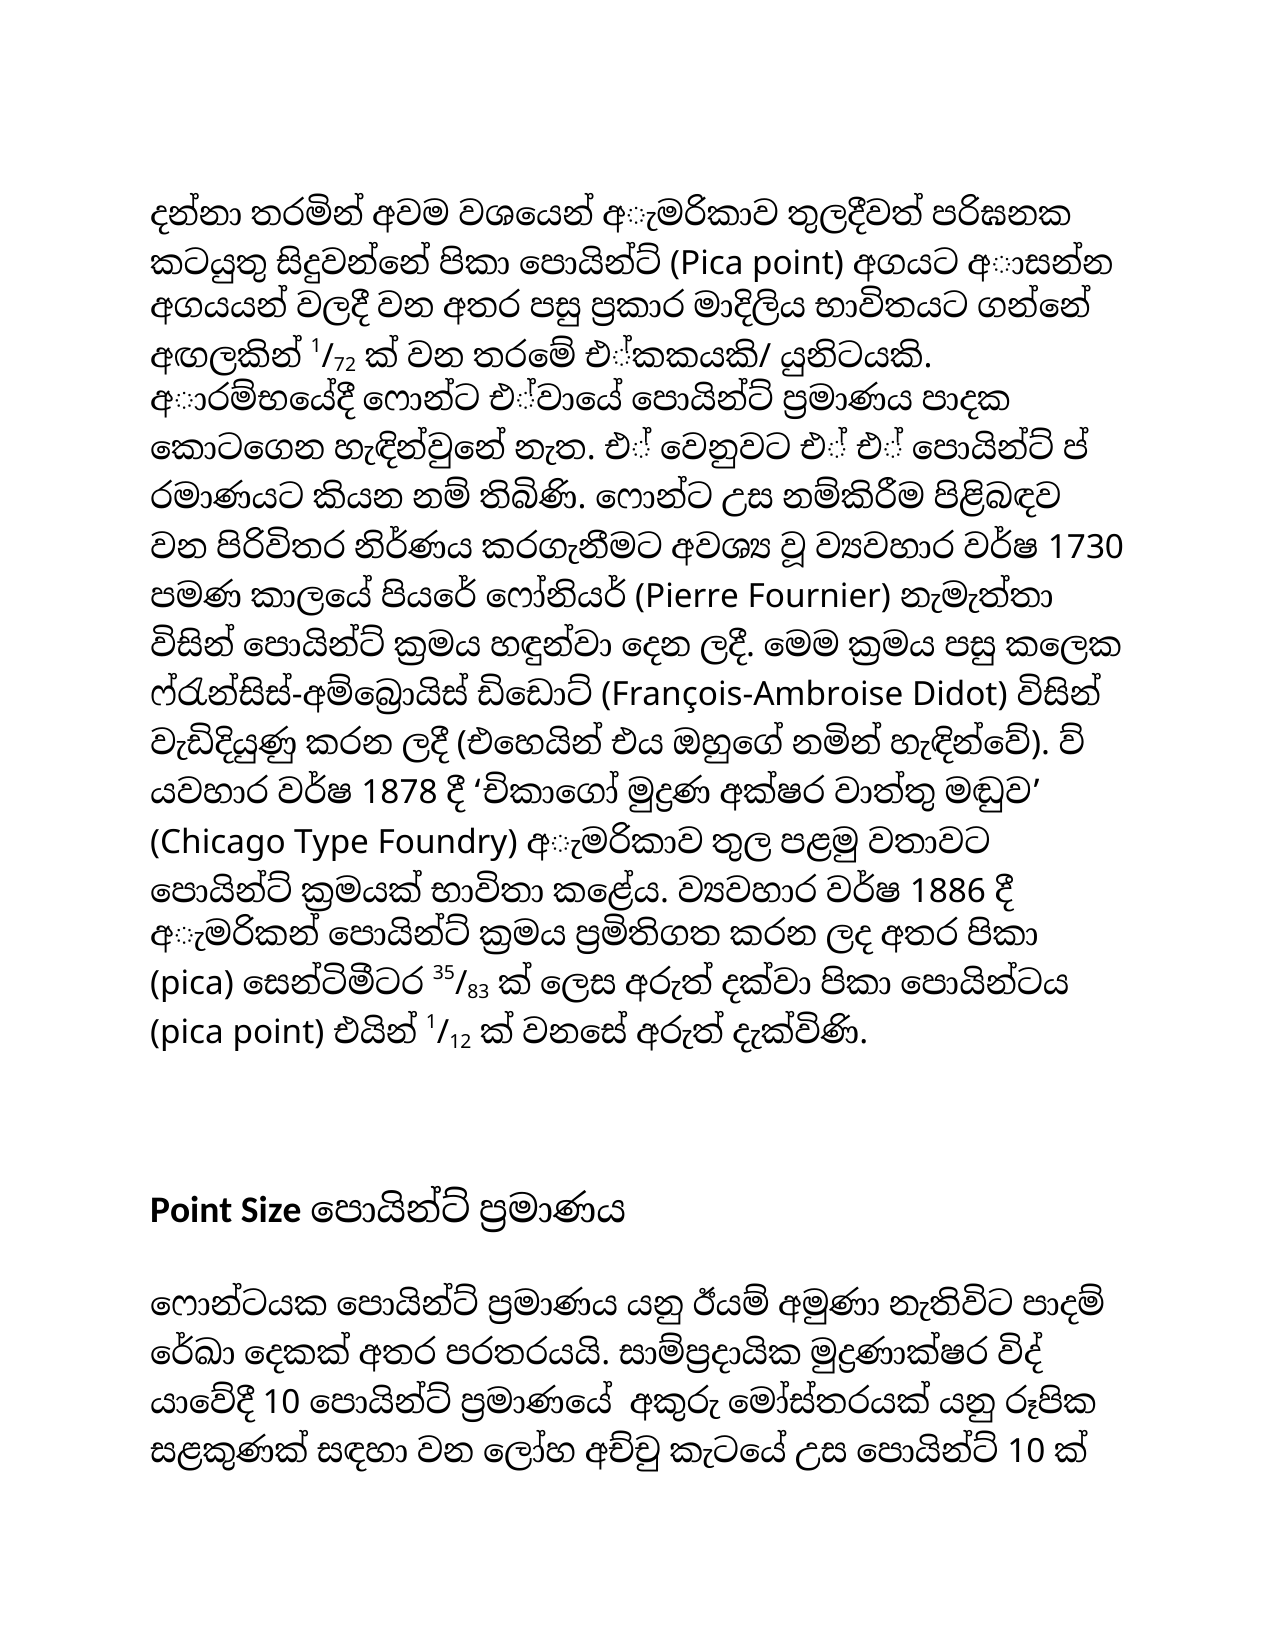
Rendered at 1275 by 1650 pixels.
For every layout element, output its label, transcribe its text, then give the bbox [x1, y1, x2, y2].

subtitle Point Size පොයින්ට් ප්‍රමාණය [150, 1186, 1125, 1232]
text අාරම්භයේදී ෆොන්ට එ්වායේ පොයින්ට් ප්‍රමාණය පාදක කොටගෙන හැඳින්වුනේ නැත. එ් වෙනුවට එ් එ් පොයින්ට් ප්‍රමාණයට කියන නම් තිබිණි. ෆොන්ට උස නම්කිරීම පිළිබඳව වන පිරිවිතර නිර්ණය කරගැනීමට අවශ්‍ය වූ ව්‍යවහාර වර්ෂ 1730 පමණ කාලයේ පියරේ ෆෝනියර් (Pierre Fournier) නැමැත්තා විසින් පොයින්ට් ක්‍රමය හඳුන්වා දෙන ලදී. මෙම ක්‍රමය පසු කලෙක ෆ්රැන්සිස්-අම්බ්‍රොයිස් ඩිඩොට් (François-Ambroise Didot) විසින් වැඩිදියුණු කරන ලදී (එහෙයින් එය ඔහුගේ නමින් හැඳින්වේ). ව්‍යවහාර වර්ෂ 1878 දී ‘චිකාගෝ මුද්‍රණ අක්ෂර වාත්තු මඬුව’ (Chicago Type Foundry) අැමරිකාව තුල පළමු වතාවට පොයින්ට් ක්‍රමයක් භාවිතා කළේය. ව්‍යවහාර වර්ෂ 1886 දී අැමරිකන් පොයින්ට් ක්‍රමය ප්‍රමිතිගත කරන ලද අතර පිකා (pica) සෙන්ටිමීටර 35/83 ක් ලෙස අරුත් දක්වා පිකා පොයින්ටය (pica point) එයින් 1/12 ක් වනසේ අරුත් දැක්විණි. [150, 381, 1125, 1057]
text දන්නා තරමින් අවම වශයෙන් අැමරිකාව තුලදීවත් පරිඝනක කටයුතු සිදුවන්නේ පිකා පොයින්ට් (Pica point) අගයට අාසන්න අගයයන් වලදී වන අතර පසු ප්‍රකාර මාදිලිය භාවිතයට ගන්නේ අඟලකින් 1/72 ක් වන තරමේ එ්කකයකි/ යුනිටයකි. [150, 195, 1125, 381]
text ෆොන්ටයක පොයින්ට් ප්‍රමාණය යනු ඊයම් අමුණා නැතිවිට පාදම් රේඛා දෙකක් අතර පරතරයයි. සාම්ප්‍රදායික මුද්‍රණාක්ෂර විද්‍යාවේදී 10 පොයින්ට් ප්‍රමාණයේ අකුරු මෝස්තරයක් යනු රූපික සළකුණක් සඳහා වන ලෝහ අච්චු කැටයේ උස පොයින්ට් 10 ක් [150, 1285, 1125, 1476]
